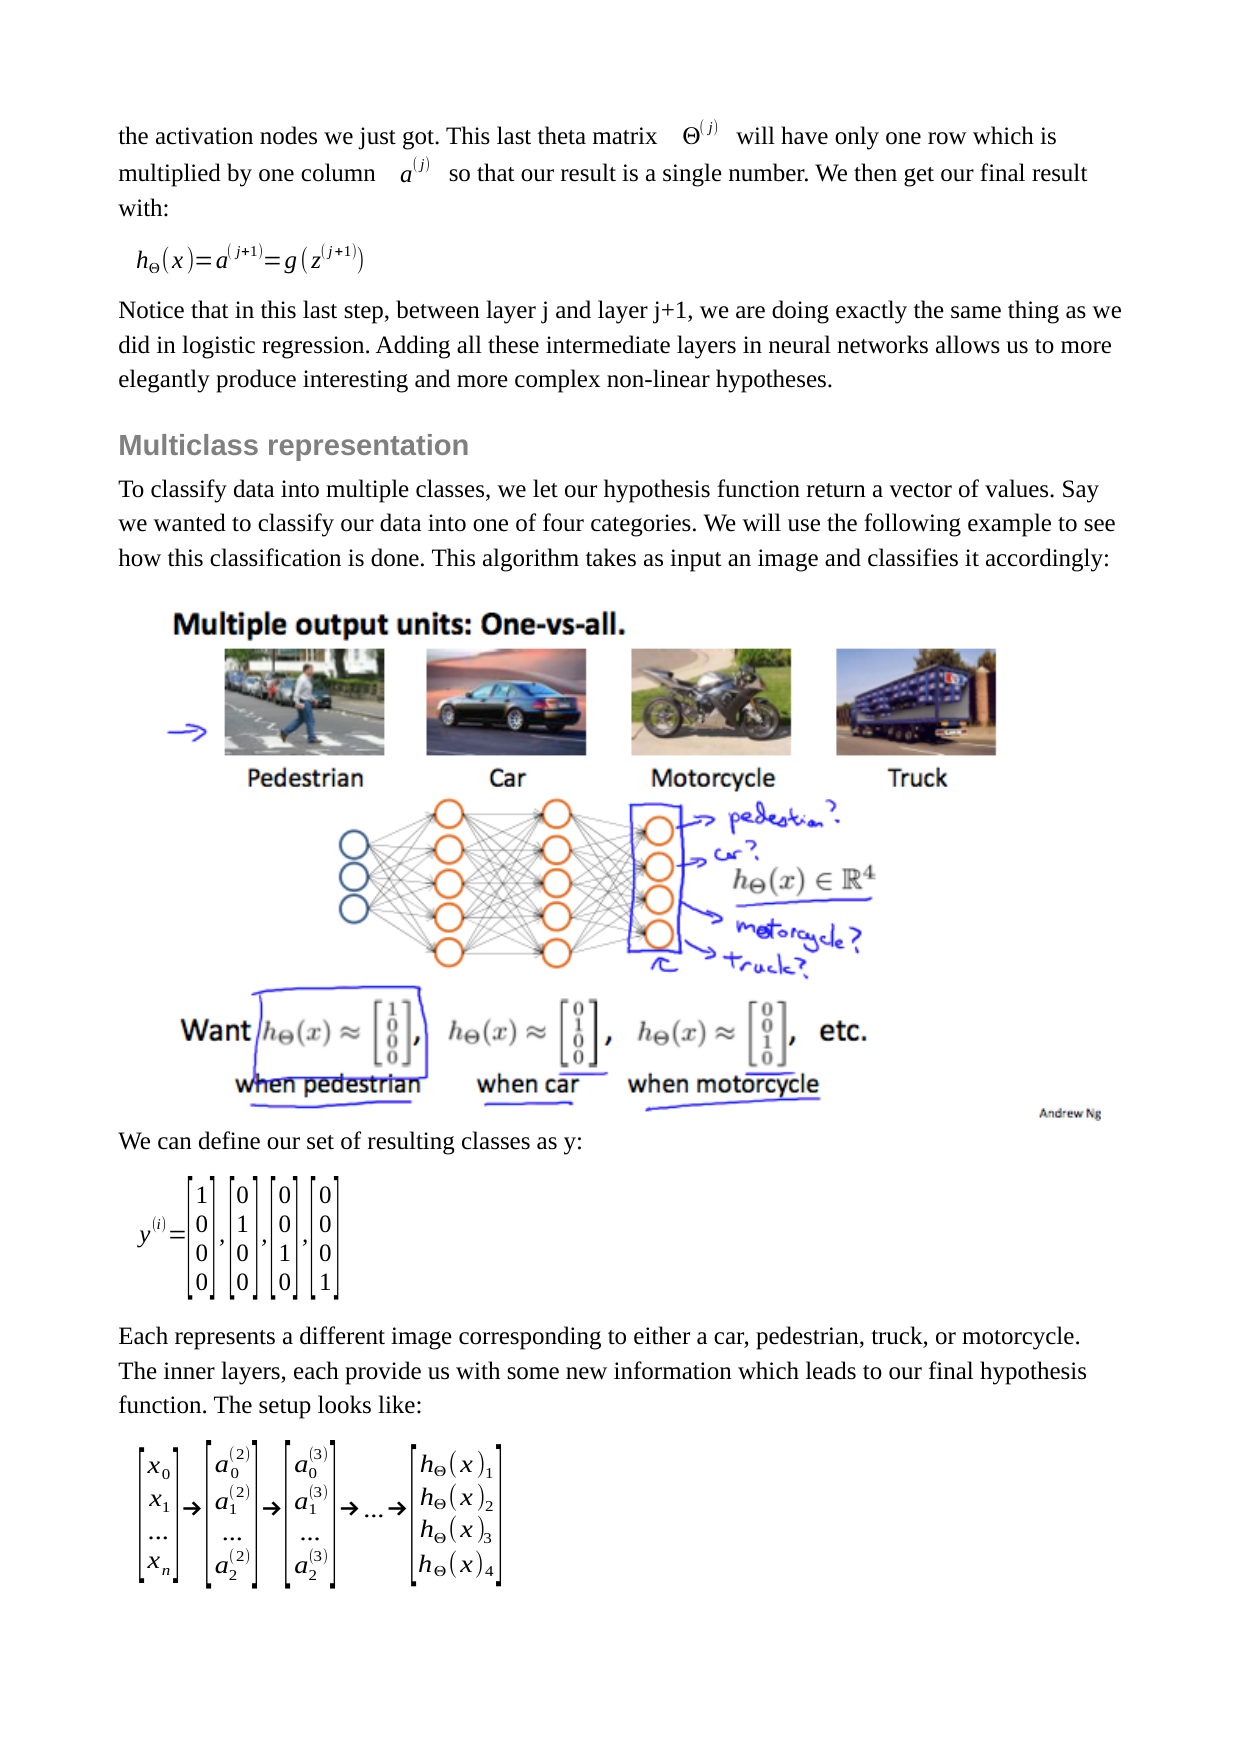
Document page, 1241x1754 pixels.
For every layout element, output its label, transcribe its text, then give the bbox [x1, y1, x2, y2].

text Notice that in this last step, between layer j and layer j+1, we are doing exactly the same thing as we did in logistic regression. Adding all these intermediate layers in neural networks allows us to more elegantly produce interesting and more complex non-linear hypotheses. [118, 295, 1122, 393]
text Each represents a different image corresponding to either a car, pedestrian, truck, or motorcycle. The inner layers, each provide us with some new information which leads to our final hypothesis function. The setup looks like: [118, 1321, 1122, 1419]
text We can define our set of resulting classes as y: [118, 592, 1122, 1155]
text To classify data into multiple classes, we let our hypothesis function return a vector of values. Say we wanted to classify our data into one of four categories. We will use the following example to see how this classification is done. This algorithm takes as input an image and classifies it accordingly: [118, 474, 1122, 572]
subtitle Multiclass representation [118, 428, 1122, 462]
picture [139, 592, 1101, 1121]
text the activation nodes we just got. This last theta matrix will have only one row which is multiplied by one column so that our result is a single number. We then get our final result with: [118, 118, 1122, 221]
